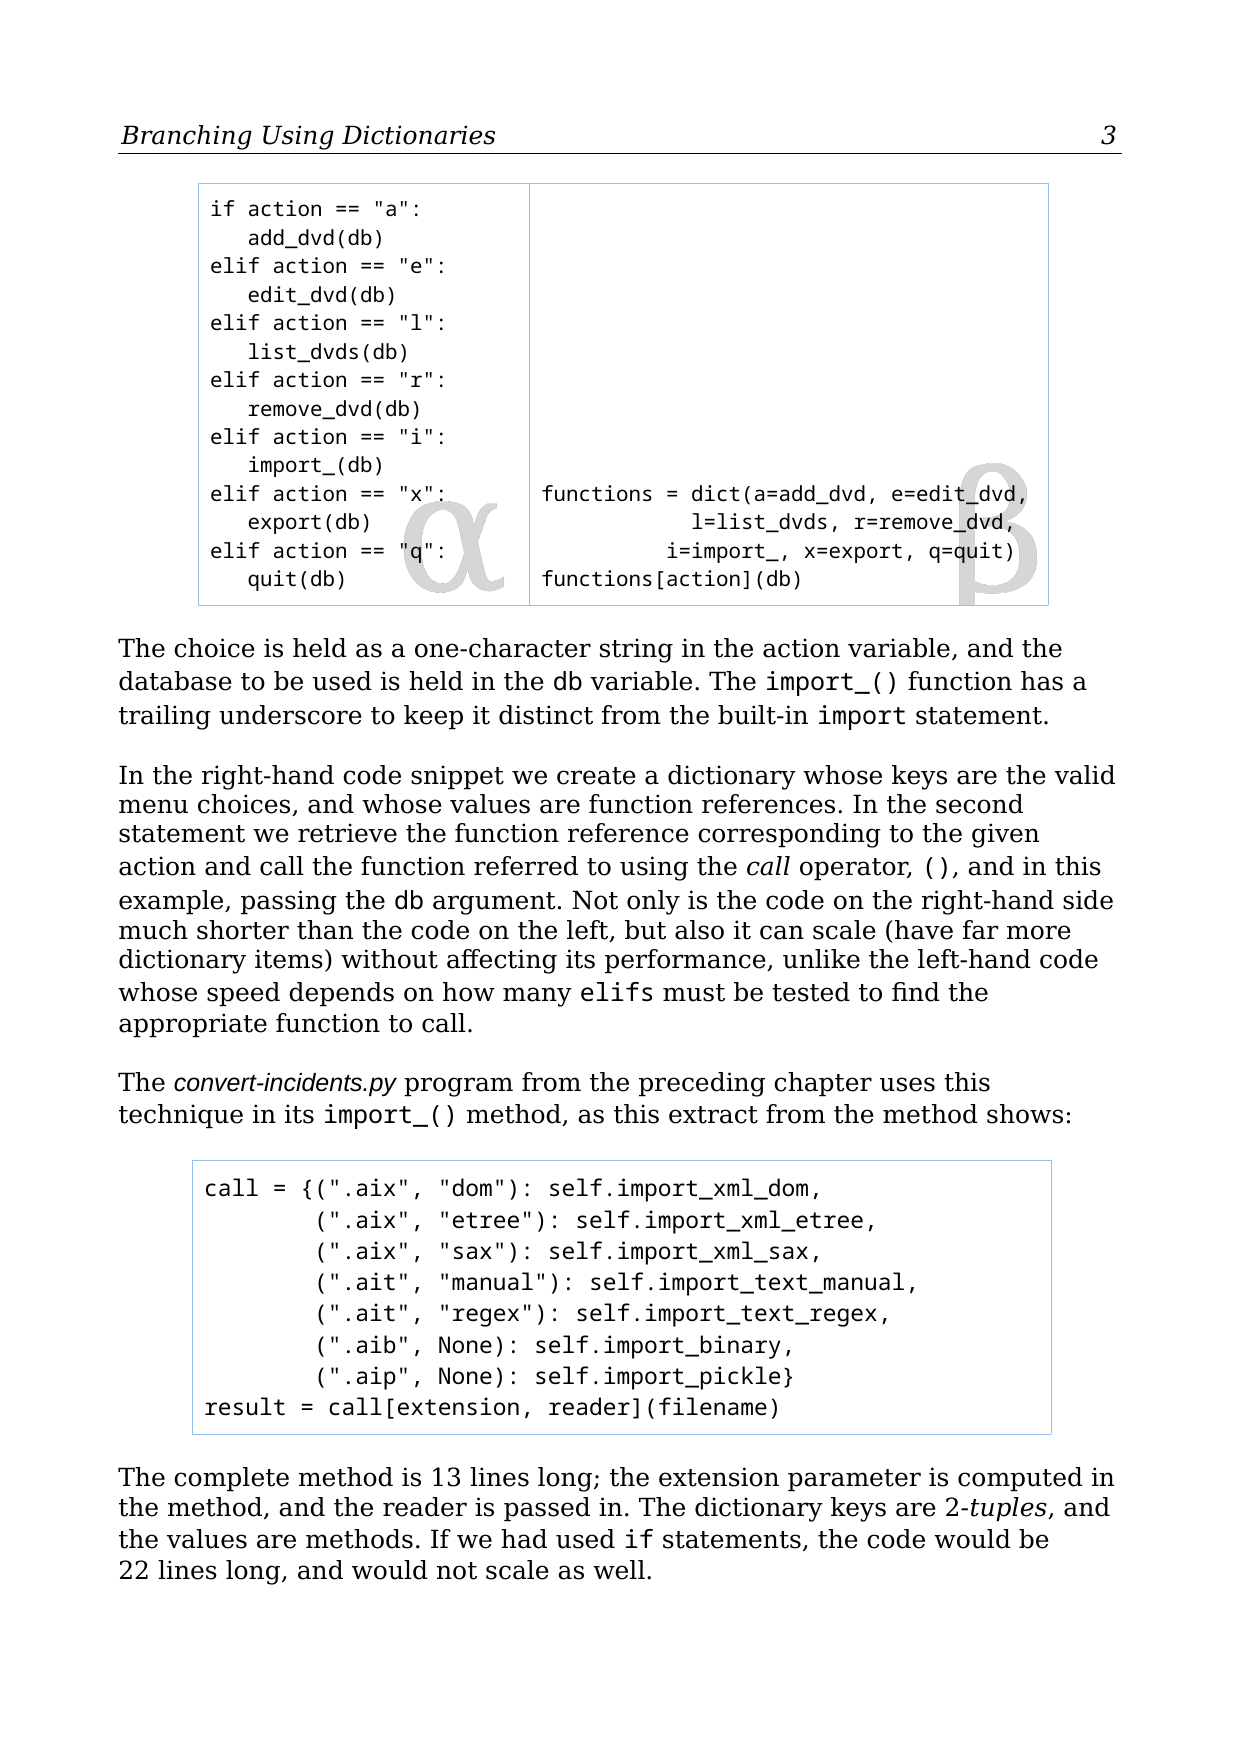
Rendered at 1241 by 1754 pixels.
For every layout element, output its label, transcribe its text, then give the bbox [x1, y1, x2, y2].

text The choice is held as a one-character string in the action variable, and the database to be used is held in the db variable. The import_() function has a trailing underscore to keep it distinct from the built-in import statement. [118, 634, 1122, 731]
table_header functions = dict(a=add_dvd, e=edit_dvd, l=list_dvds, r=remove_dvd, i=import_, x=export, q=quit) functions[action](db) [530, 184, 1048, 604]
text The complete method is 13 lines long; the extension parameter is computed in the method, and the reader is passed in. The dictionary keys are 2-tuples, and the values are methods. If we had used if statements, the code would be 22 lines long, and would not scale as well. [118, 1464, 1122, 1585]
text (".aix", "etree"): self.import_xml_etree, [193, 1192, 1051, 1223]
text (".aix", "sax"): self.import_xml_sax, [193, 1223, 1051, 1254]
text The convert-incidents.py program from the preceding chapter uses this technique in its import_() method, as this extract from the method shows: [118, 1067, 1122, 1131]
text call = {(".aix", "dom"): self.import_xml_dom, [193, 1161, 1051, 1192]
text (".ait", "regex"): self.import_text_regex, [193, 1285, 1051, 1317]
text result = call[extension, reader](filename) [193, 1379, 1051, 1434]
text In the right-hand code snippet we create a dictionary whose keys are the valid menu choices, and whose values are function references. In the second statement we retrieve the function reference corresponding to the given action and call the function referred to using the call operator, (), and in this example, passing the db argument. Not only is the code on the right-hand side much shorter than the code on the left, but also it can scale (have far more dictionary items) without affecting its performance, unlike the left-hand code whose speed depends on how many elifs must be tested to find the appropriate function to call. [118, 761, 1122, 1038]
text (".aib", None): self.import_binary, [193, 1317, 1051, 1348]
table_header if action == "a": add_dvd(db) elif action == "e": edit_dvd(db) elif action == "l": list_dvds(db) elif action == "r": remove_dvd(db) elif action == "i": import_(db) elif action == "x": export(db) elif action == "q": quit(db) [199, 184, 529, 604]
text (".ait", "manual"): self.import_text_manual, [193, 1254, 1051, 1285]
text (".aip", None): self.import_pickle} [193, 1348, 1051, 1379]
